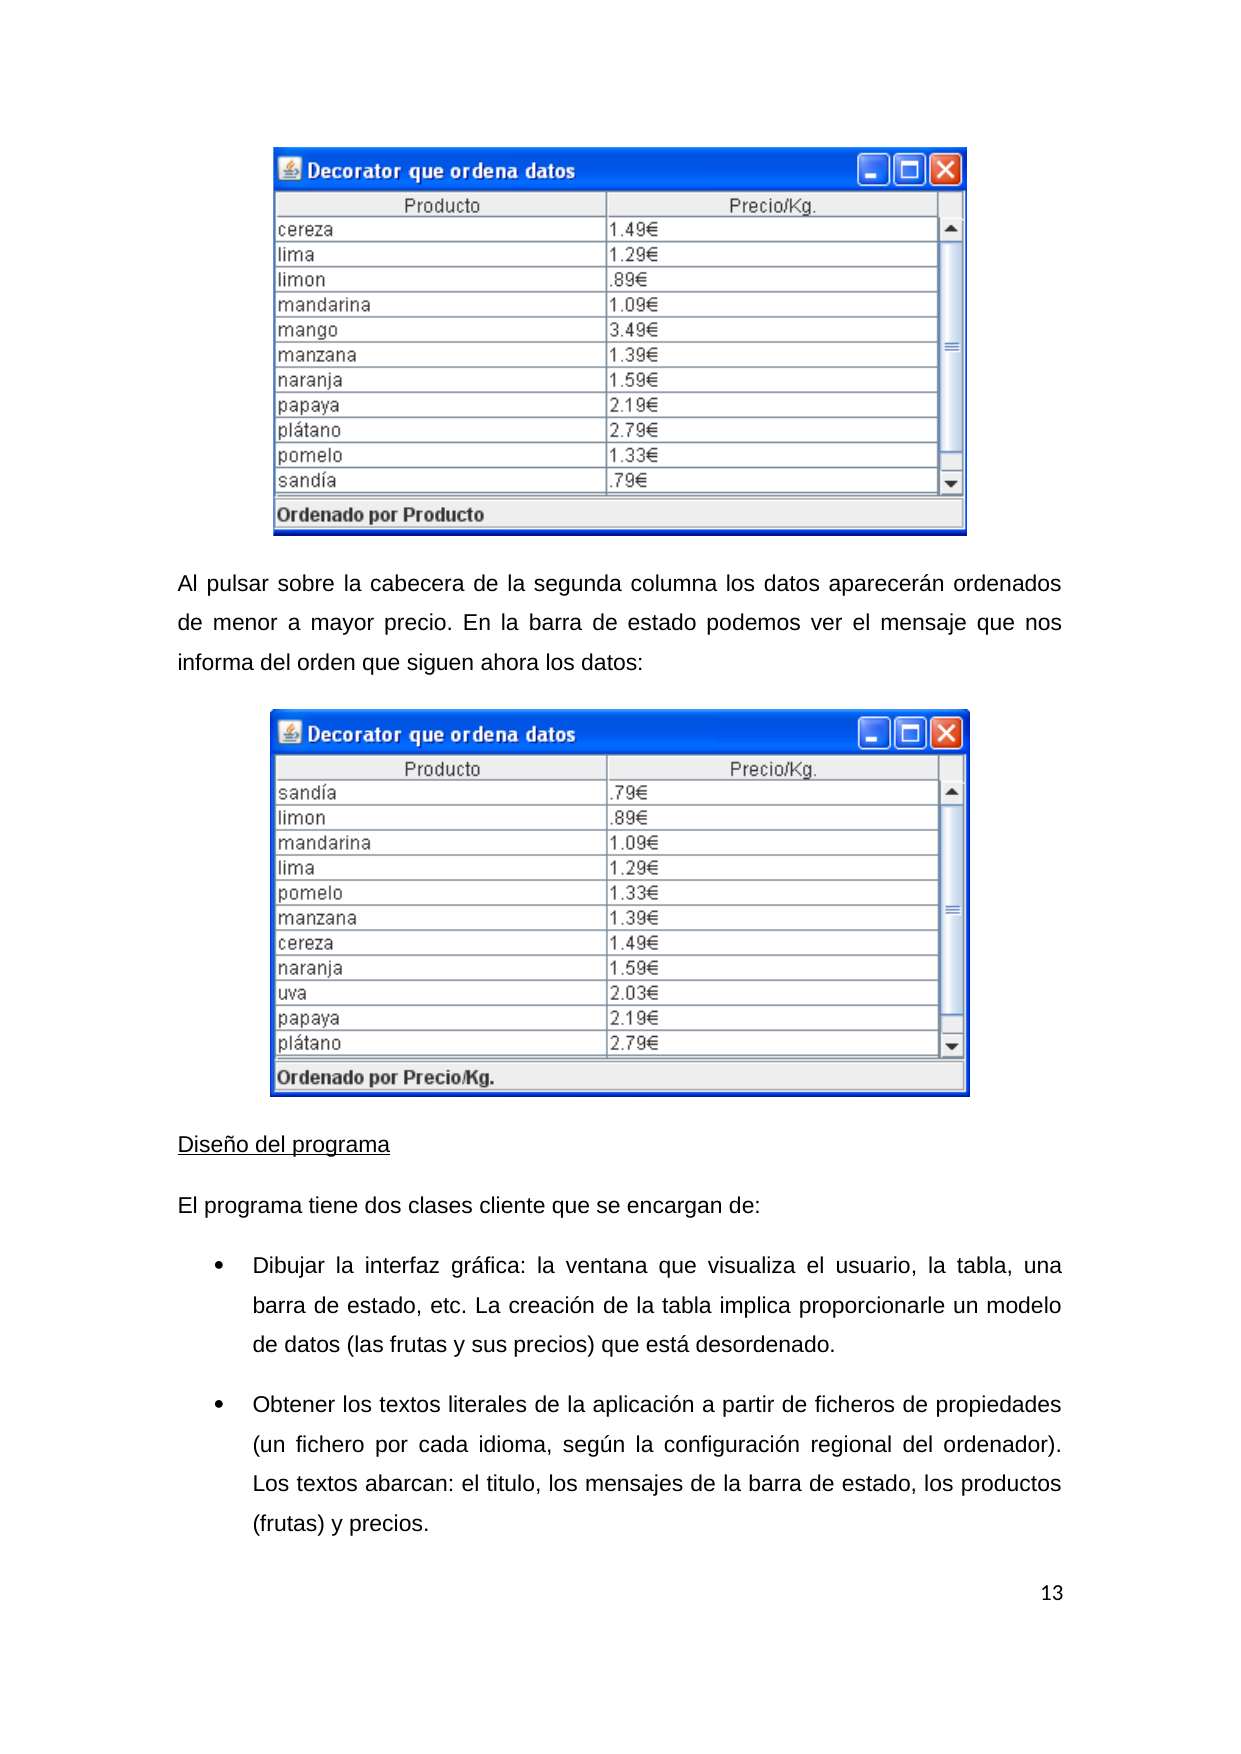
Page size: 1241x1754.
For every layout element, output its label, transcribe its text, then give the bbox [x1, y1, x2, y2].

text Al pulsar sobre la cabecera de la segunda columna los datos aparecerán ordenados de menor a mayor precio. En la barra de estado podemos ver el mensaje que nos informa del orden que siguen ahora los datos: [177, 570, 1063, 675]
list Dibujar la interfaz gráfica: la ventana que visualiza el usuario, la tabla, una barra de estado, etc. La creación de la tabla implica proporcionarle un modelo de datos (las frutas y sus precios) que está desordenado. [215, 1252, 1063, 1357]
text Diseño del programa [177, 1131, 1063, 1158]
picture [273, 147, 967, 536]
text El programa tiene dos clases cliente que se encargan de: [177, 1192, 1063, 1218]
picture [270, 709, 970, 1097]
list Obtener los textos literales de la aplicación a partir de ficheros de propiedades (un fichero por cada idioma, según la configuración regional del ordenador). Los textos abarcan: el titulo, los mensajes de la barra de estado, los productos (frutas) y precios. [215, 1391, 1063, 1536]
